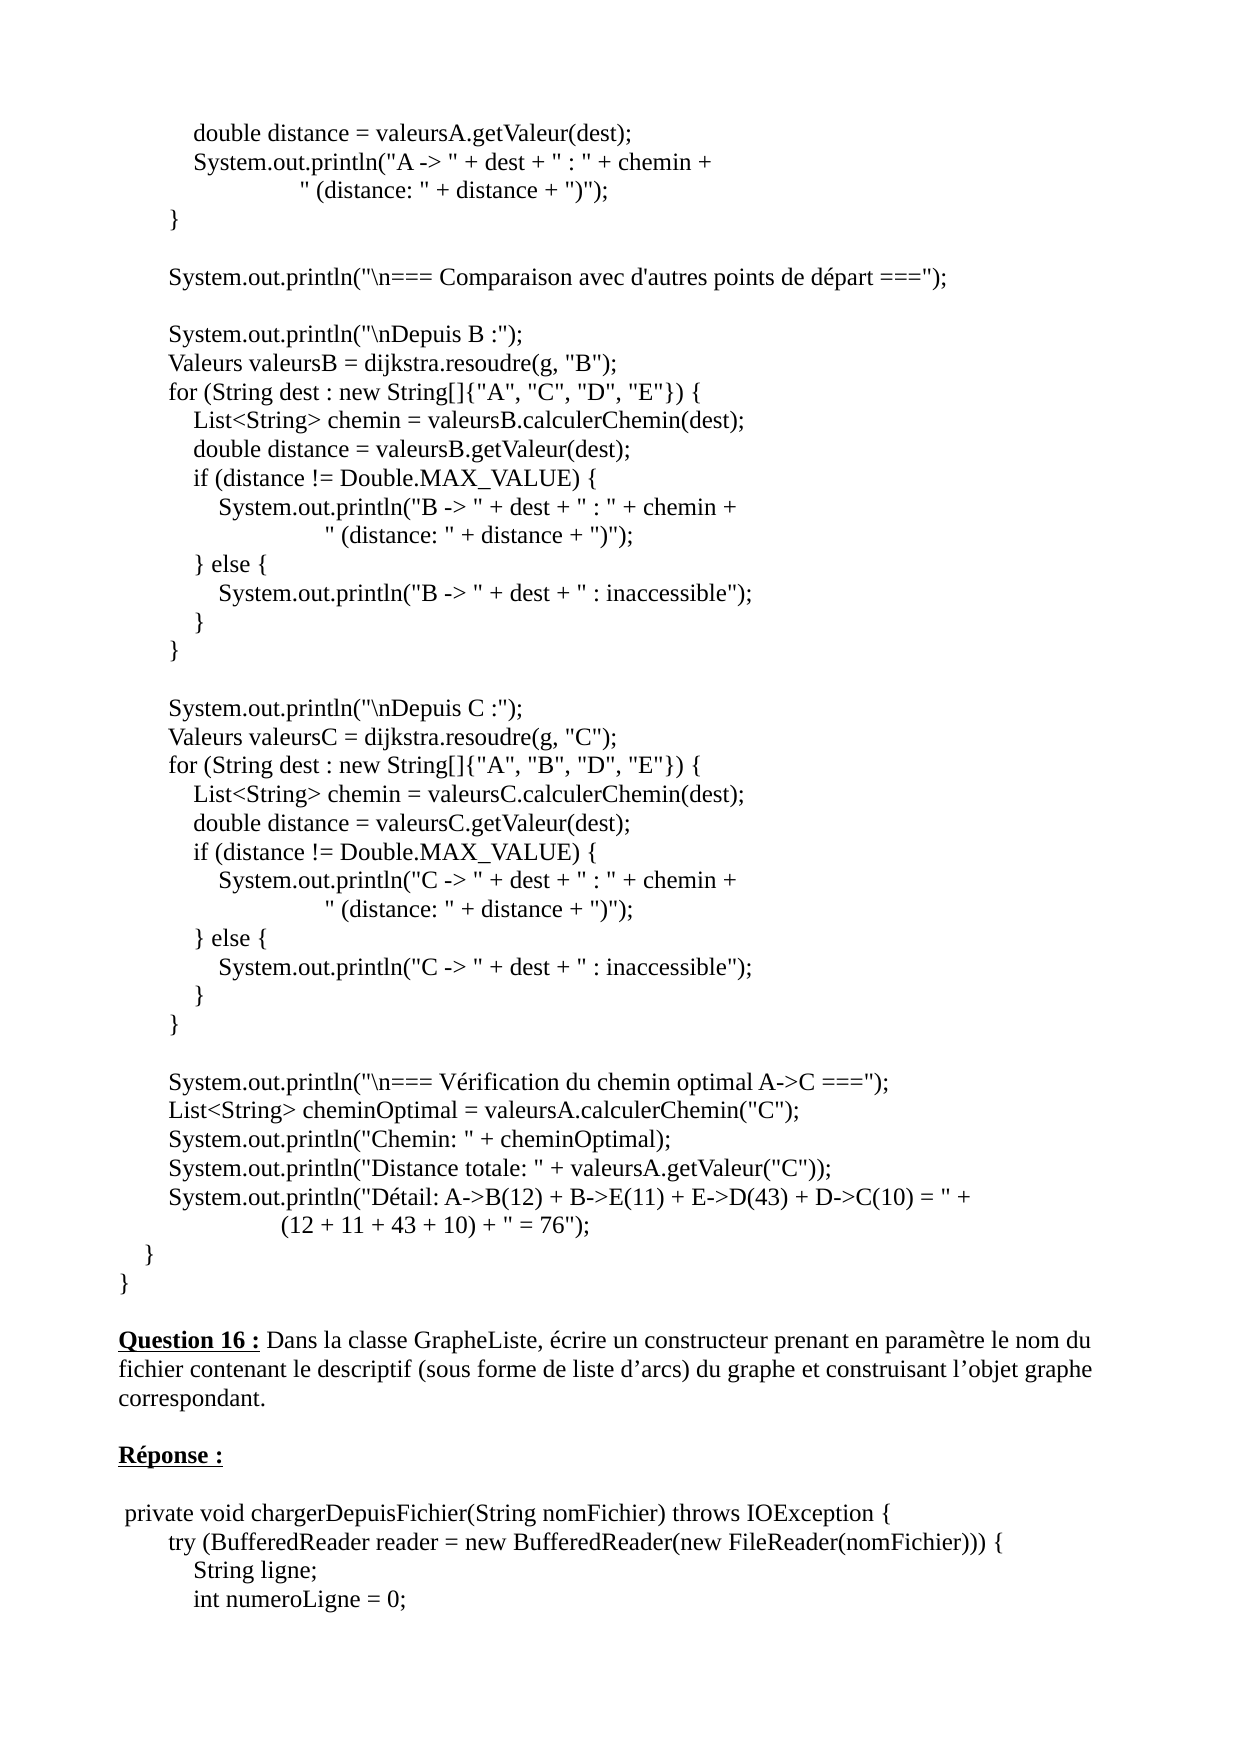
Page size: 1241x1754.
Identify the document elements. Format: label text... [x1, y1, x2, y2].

text private void chargerDepuisFichier(String nomFichier) throws IOException { [118, 1498, 1122, 1527]
text } [118, 607, 1122, 636]
text System.out.println("B -> " + dest + " : inaccessible"); [118, 578, 1122, 607]
text System.out.println("\nDepuis B :"); [118, 319, 1122, 348]
text System.out.println("Détail: A->B(12) + B->E(11) + E->D(43) + D->C(10) = " + [118, 1182, 1122, 1211]
text System.out.println("\n=== Vérification du chemin optimal A->C ==="); [118, 1067, 1122, 1096]
text System.out.println("C -> " + dest + " : " + chemin + [118, 866, 1122, 894]
text Valeurs valeursB = dijkstra.resoudre(g, "B"); [118, 348, 1122, 377]
text } [118, 1239, 1122, 1268]
text } [118, 981, 1122, 1009]
text for (String dest : new String[]{"A", "C", "D", "E"}) { [118, 377, 1122, 406]
text double distance = valeursB.getValeur(dest); [118, 434, 1122, 463]
text Valeurs valeursC = dijkstra.resoudre(g, "C"); [118, 722, 1122, 751]
text " (distance: " + distance + ")"); [118, 521, 1122, 549]
text System.out.println("\nDepuis C :"); [118, 693, 1122, 722]
text String ligne; [118, 1556, 1122, 1584]
text if (distance != Double.MAX_VALUE) { [118, 837, 1122, 866]
text } [118, 1009, 1122, 1038]
text Réponse : [118, 1441, 1122, 1469]
text if (distance != Double.MAX_VALUE) { [118, 463, 1122, 492]
text (12 + 11 + 43 + 10) + " = 76"); [118, 1211, 1122, 1239]
text List<String> chemin = valeursB.calculerChemin(dest); [118, 406, 1122, 434]
text System.out.println("\n=== Comparaison avec d'autres points de départ ==="); [118, 262, 1122, 291]
text System.out.println("C -> " + dest + " : inaccessible"); [118, 952, 1122, 981]
text } else { [118, 549, 1122, 578]
text System.out.println("A -> " + dest + " : " + chemin + [118, 147, 1122, 176]
text for (String dest : new String[]{"A", "B", "D", "E"}) { [118, 751, 1122, 779]
text " (distance: " + distance + ")"); [118, 894, 1122, 923]
text try (BufferedReader reader = new BufferedReader(new FileReader(nomFichier))) { [118, 1527, 1122, 1556]
text System.out.println("Distance totale: " + valeursA.getValeur("C")); [118, 1153, 1122, 1182]
text } [118, 1268, 1122, 1297]
text } else { [118, 923, 1122, 952]
text double distance = valeursC.getValeur(dest); [118, 808, 1122, 837]
text " (distance: " + distance + ")"); [118, 176, 1122, 204]
text } [118, 204, 1122, 233]
text List<String> chemin = valeursC.calculerChemin(dest); [118, 779, 1122, 808]
text Question 16 : Dans la classe GrapheListe, écrire un constructeur prenant en paramètre le nom du fichier contenant le descriptif (sous forme de liste d’arcs) du graphe et construisant l’objet graphe correspondant. [118, 1326, 1122, 1412]
text System.out.println("B -> " + dest + " : " + chemin + [118, 492, 1122, 521]
text double distance = valeursA.getValeur(dest); [118, 118, 1122, 147]
text } [118, 636, 1122, 664]
text System.out.println("Chemin: " + cheminOptimal); [118, 1124, 1122, 1153]
text int numeroLigne = 0; [118, 1584, 1122, 1613]
text List<String> cheminOptimal = valeursA.calculerChemin("C"); [118, 1096, 1122, 1124]
